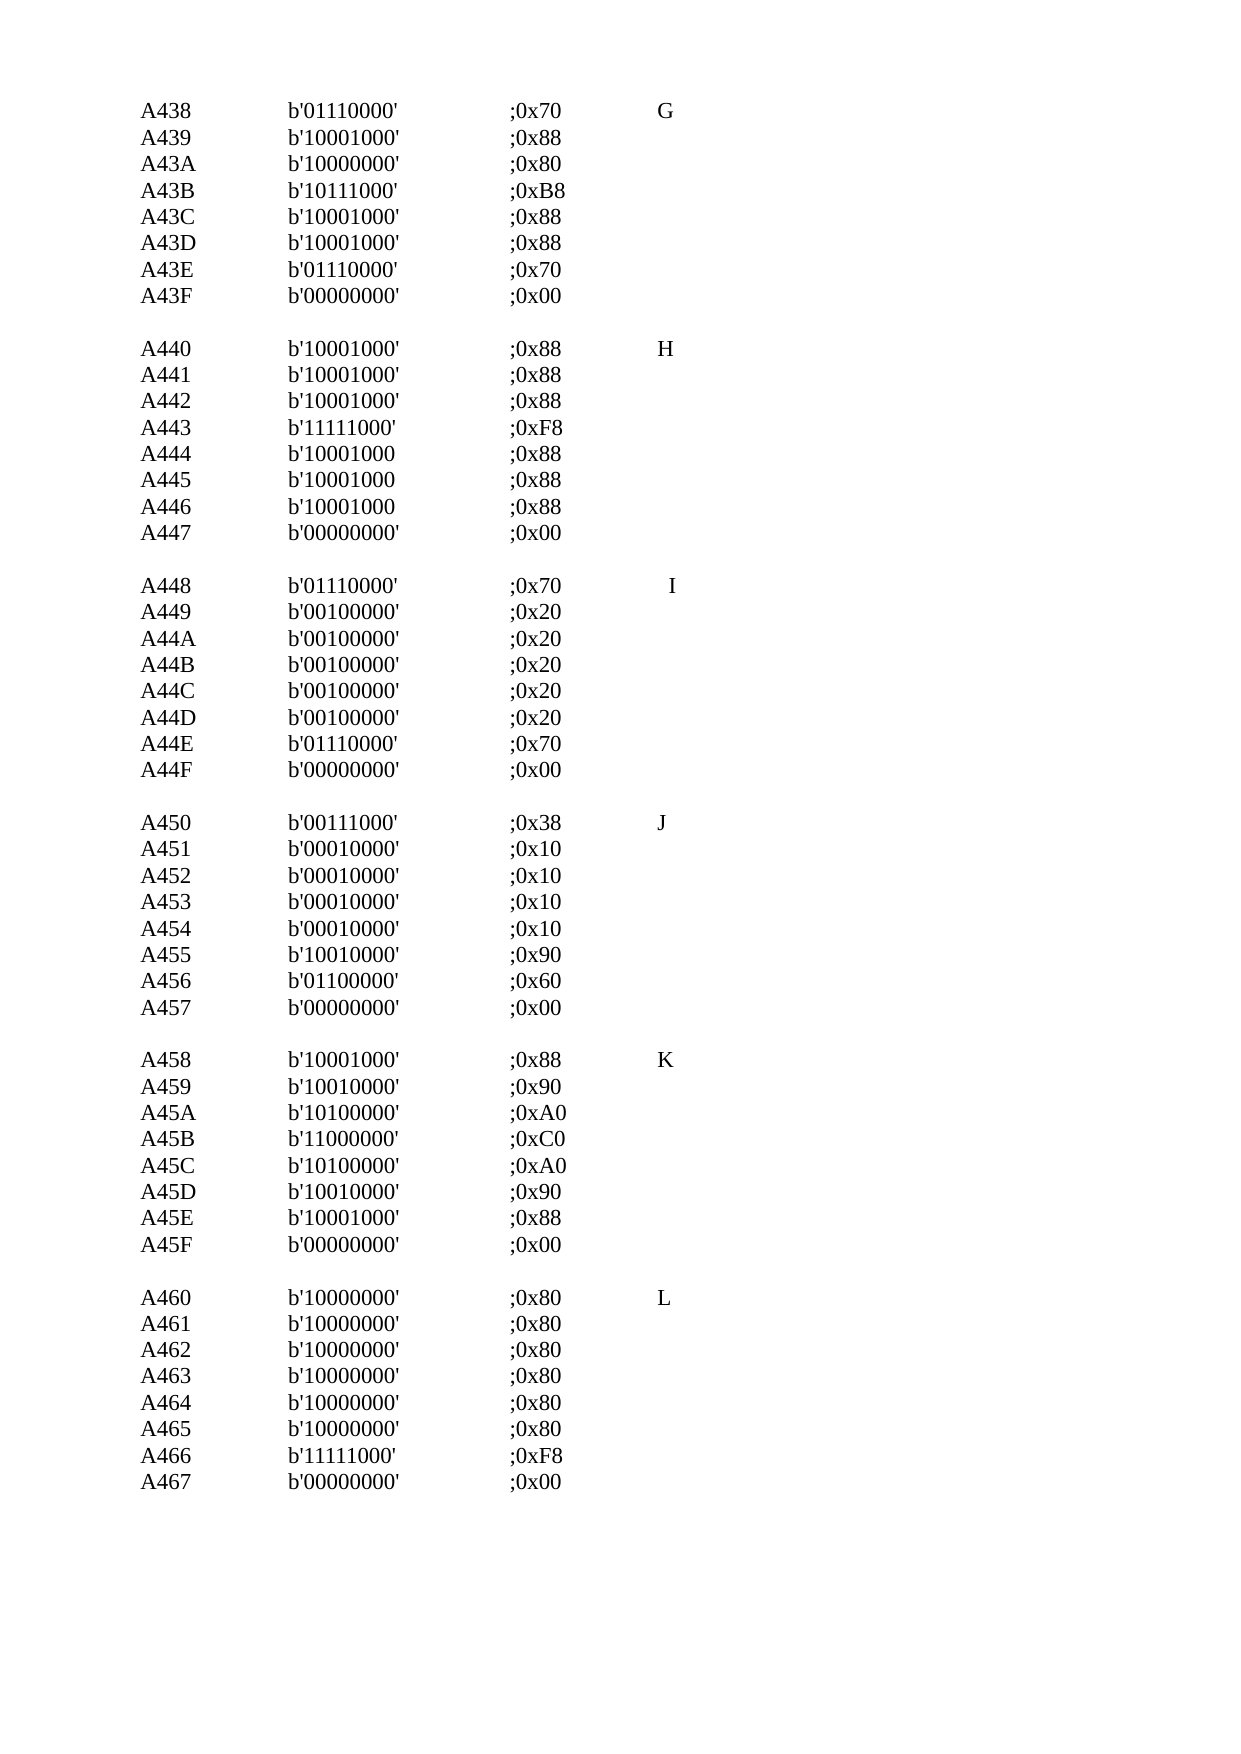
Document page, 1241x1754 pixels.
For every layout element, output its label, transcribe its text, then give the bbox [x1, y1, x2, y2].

text A446 b'10001000 ;0x88 [66, 493, 1172, 519]
text A45E b'10001000' ;0x88 [66, 1204, 1172, 1231]
text A45B b'11000000' ;0xC0 [66, 1125, 1172, 1152]
text A453 b'00010000' ;0x10 [66, 888, 1172, 914]
text A457 b'00000000' ;0x00 [66, 994, 1172, 1020]
text A454 b'00010000' ;0x10 [66, 914, 1172, 941]
text A465 b'10000000' ;0x80 [66, 1415, 1172, 1442]
text A43D b'10001000' ;0x88 [66, 229, 1172, 256]
text A458 b'10001000' ;0x88 K [66, 1046, 1172, 1073]
text A44C b'00100000' ;0x20 [66, 677, 1172, 704]
text A447 b'00000000' ;0x00 [66, 519, 1172, 546]
text A445 b'10001000 ;0x88 [66, 467, 1172, 493]
text A43E b'01110000' ;0x70 [66, 256, 1172, 282]
text A439 b'10001000' ;0x88 [66, 124, 1172, 150]
text A452 b'00010000' ;0x10 [66, 862, 1172, 888]
text A43C b'10001000' ;0x88 [66, 203, 1172, 229]
text A438 b'01110000' ;0x70 G [66, 98, 1172, 124]
text A442 b'10001000' ;0x88 [66, 387, 1172, 414]
text A451 b'00010000' ;0x10 [66, 836, 1172, 862]
text A440 b'10001000' ;0x88 H [66, 335, 1172, 361]
text A44A b'00100000' ;0x20 [66, 625, 1172, 651]
text A467 b'00000000' ;0x00 [66, 1468, 1172, 1494]
text A449 b'00100000' ;0x20 [66, 598, 1172, 625]
text A44F b'00000000' ;0x00 [66, 756, 1172, 783]
text A441 b'10001000' ;0x88 [66, 361, 1172, 387]
text A43A b'10000000' ;0x80 [66, 150, 1172, 177]
text A461 b'10000000' ;0x80 [66, 1310, 1172, 1336]
text A464 b'10000000' ;0x80 [66, 1389, 1172, 1415]
text A460 b'10000000' ;0x80 L [66, 1283, 1172, 1310]
text A450 b'00111000' ;0x38 J [66, 809, 1172, 836]
text A459 b'10010000' ;0x90 [66, 1073, 1172, 1099]
text A45A b'10100000' ;0xA0 [66, 1099, 1172, 1125]
text A448 b'01110000' ;0x70 I [66, 572, 1172, 598]
text A455 b'10010000' ;0x90 [66, 941, 1172, 967]
text A466 b'11111000' ;0xF8 [66, 1442, 1172, 1468]
text A444 b'10001000 ;0x88 [66, 440, 1172, 467]
text A45C b'10100000' ;0xA0 [66, 1152, 1172, 1178]
text A44D b'00100000' ;0x20 [66, 704, 1172, 730]
text A43B b'10111000' ;0xB8 [66, 177, 1172, 203]
text A463 b'10000000' ;0x80 [66, 1363, 1172, 1389]
text A443 b'11111000' ;0xF8 [66, 414, 1172, 440]
text A45D b'10010000' ;0x90 [66, 1178, 1172, 1204]
text A45F b'00000000' ;0x00 [66, 1231, 1172, 1257]
text A462 b'10000000' ;0x80 [66, 1336, 1172, 1363]
text A44B b'00100000' ;0x20 [66, 651, 1172, 677]
text A44E b'01110000' ;0x70 [66, 730, 1172, 756]
text A456 b'01100000' ;0x60 [66, 967, 1172, 994]
text A43F b'00000000' ;0x00 [66, 282, 1172, 308]
